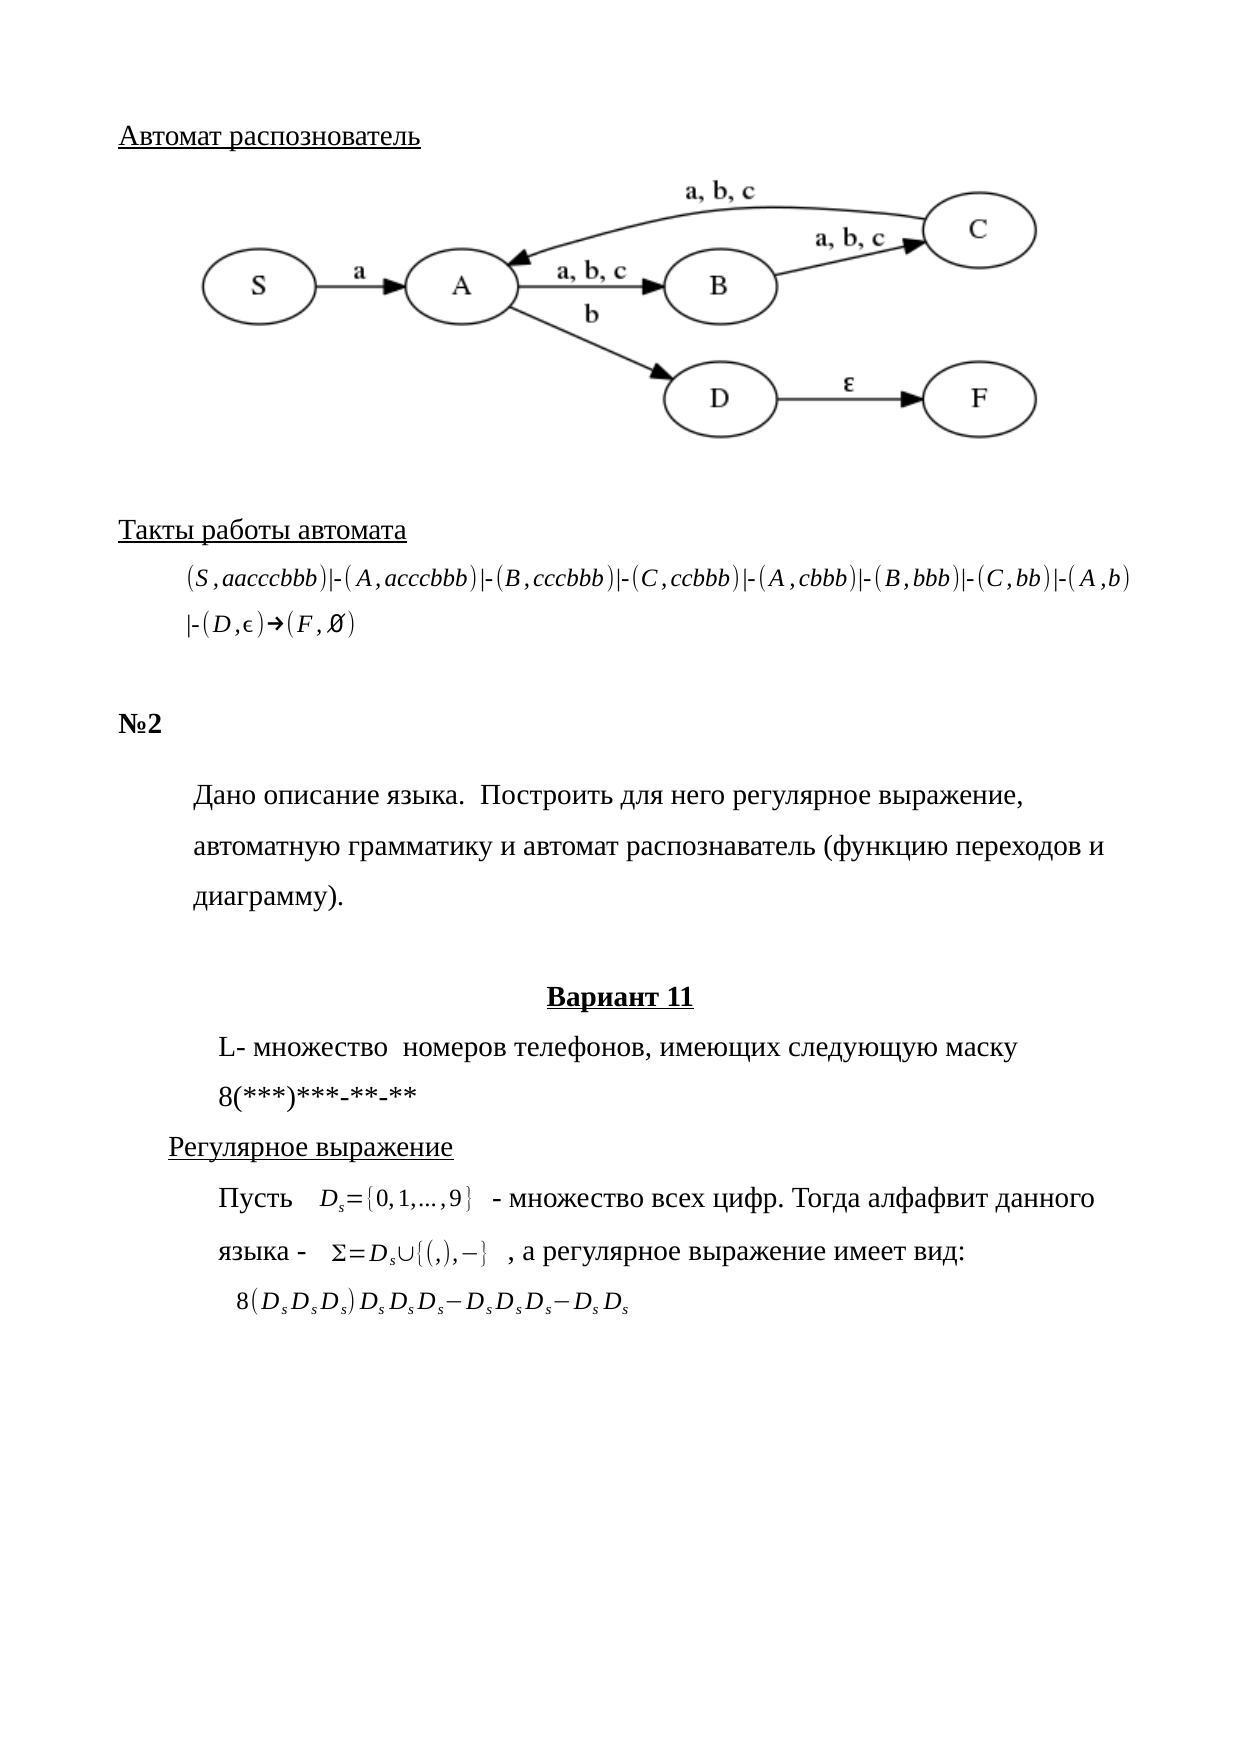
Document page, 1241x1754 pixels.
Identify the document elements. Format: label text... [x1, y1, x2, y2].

list Такты работы автомата [118, 512, 1122, 546]
picture [196, 168, 1045, 445]
list Автомат распознователь [118, 118, 1122, 152]
list L- множество номеров телефонов, имеющих следующую маску 8(***)***-**-** [218, 1029, 1122, 1113]
list Пусть - множество всех цифр. Тогда алфафвит данного языка - , а регулярное выражение имеет вид: [218, 1180, 1122, 1269]
list №2 [118, 706, 1122, 740]
list Регулярное выражение [168, 1129, 1122, 1163]
text Вариант 11 [118, 979, 1122, 1012]
text Дано описание языка. Построить для него регулярное выражение, автоматную грамматику и автомат распознаватель (функцию переходов и диаграмму). [193, 777, 1122, 912]
